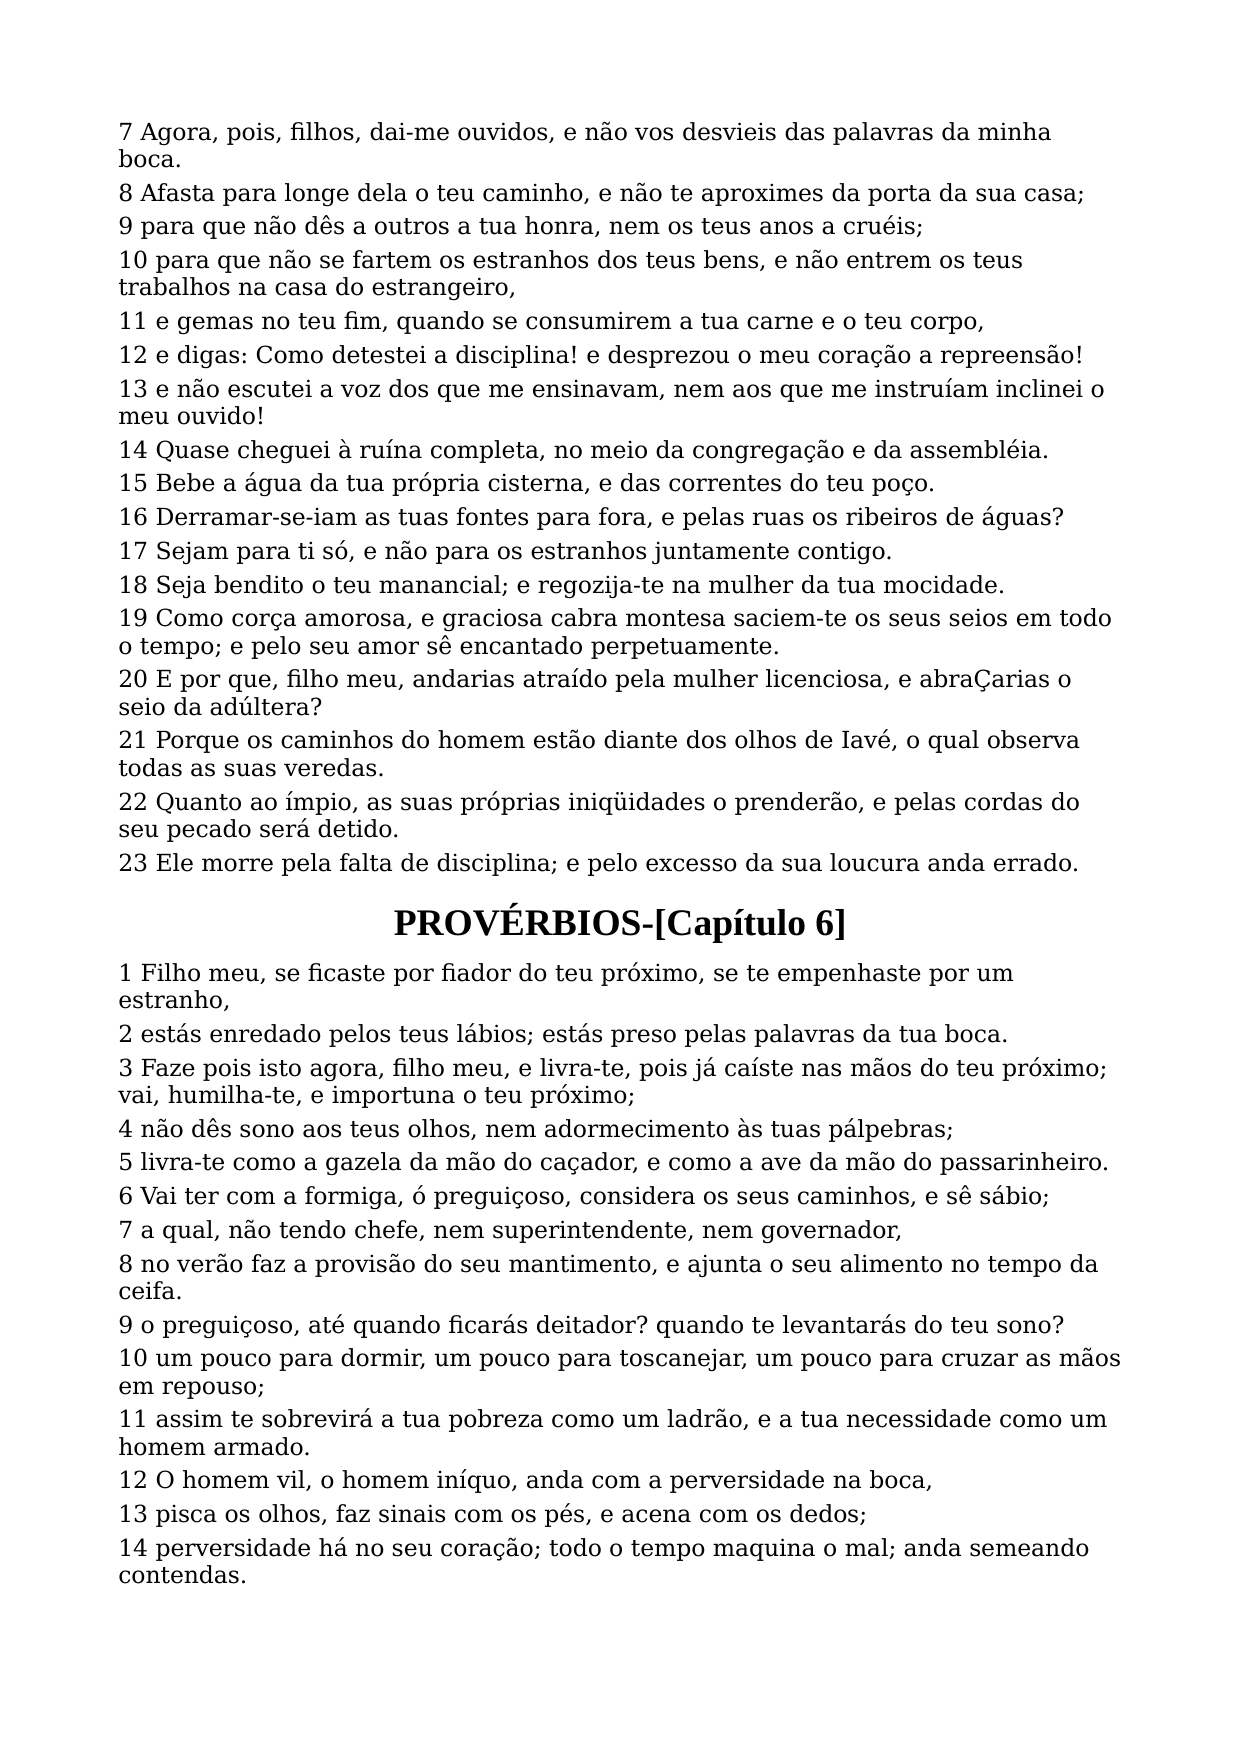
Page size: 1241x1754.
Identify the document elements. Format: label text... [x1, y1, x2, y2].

text 8 Afasta para longe dela o teu caminho, e não te aproximes da porta da sua casa; [118, 179, 1122, 206]
text 20 E por que, filho meu, andarias atraído pela mulher licenciosa, e abraÇarias o seio da adúltera? [118, 666, 1122, 721]
text 12 e digas: Como detestei a disciplina! e desprezou o meu coração a repreensão! [118, 341, 1122, 369]
text 17 Sejam para ti só, e não para os estranhos juntamente contigo. [118, 537, 1122, 565]
text 23 Ele morre pela falta de disciplina; e pelo excesso da sua loucura anda errado. [118, 849, 1122, 876]
text 22 Quanto ao ímpio, as suas próprias iniqüidades o prenderão, e pelas cordas do seu pecado será detido. [118, 788, 1122, 843]
text 6 Vai ter com a formiga, ó preguiçoso, considera os seus caminhos, e sê sábio; [118, 1183, 1122, 1210]
text 7 a qual, não tendo chefe, nem superintendente, nem governador, [118, 1216, 1122, 1244]
text 14 Quase cheguei à ruína completa, no meio da congregação e da assembléia. [118, 436, 1122, 463]
subtitle PROVÉRBIOS-[Capítulo 6] [118, 901, 1122, 944]
text 2 estás enredado pelos teus lábios; estás preso pelas palavras da tua boca. [118, 1020, 1122, 1048]
text 9 para que não dês a outros a tua honra, nem os teus anos a cruéis; [118, 213, 1122, 240]
text 14 perversidade há no seu coração; todo o tempo maquina o mal; anda semeando contendas. [118, 1534, 1122, 1589]
text 12 O homem vil, o homem iníquo, anda com a perversidade na boca, [118, 1467, 1122, 1494]
text 10 um pouco para dormir, um pouco para toscanejar, um pouco para cruzar as mãos em repouso; [118, 1345, 1122, 1399]
text 16 Derramar-se-iam as tuas fontes para fora, e pelas ruas os ribeiros de águas? [118, 504, 1122, 531]
text 13 e não escutei a voz dos que me ensinavam, nem aos que me instruíam inclinei o meu ouvido! [118, 375, 1122, 430]
text 4 não dês sono aos teus olhos, nem adormecimento às tuas pálpebras; [118, 1115, 1122, 1142]
text 11 assim te sobrevirá a tua pobreza como um ladrão, e a tua necessidade como um homem armado. [118, 1406, 1122, 1461]
text 21 Porque os caminhos do homem estão diante dos olhos de Iavé, o qual observa todas as suas veredas. [118, 727, 1122, 782]
text 7 Agora, pois, filhos, dai-me ouvidos, e não vos desvieis das palavras da minha boca. [118, 118, 1122, 173]
text 1 Filho meu, se ficaste por fiador do teu próximo, se te empenhaste por um estranho, [118, 959, 1122, 1014]
text 13 pisca os olhos, faz sinais com os pés, e acena com os dedos; [118, 1501, 1122, 1528]
text 8 no verão faz a provisão do seu mantimento, e ajunta o seu alimento no tempo da ceifa. [118, 1250, 1122, 1305]
text 3 Faze pois isto agora, filho meu, e livra-te, pois já caíste nas mãos do teu próximo; vai, humilha-te, e importuna o teu próximo; [118, 1054, 1122, 1109]
text 11 e gemas no teu fim, quando se consumirem a tua carne e o teu corpo, [118, 308, 1122, 335]
text 9 o preguiçoso, até quando ficarás deitador? quando te levantarás do teu sono? [118, 1311, 1122, 1338]
text 10 para que não se fartem os estranhos dos teus bens, e não entrem os teus trabalhos na casa do estrangeiro, [118, 247, 1122, 301]
text 19 Como corça amorosa, e graciosa cabra montesa saciem-te os seus seios em todo o tempo; e pelo seu amor sê encantado perpetuamente. [118, 605, 1122, 659]
text 15 Bebe a água da tua própria cisterna, e das correntes do teu poço. [118, 470, 1122, 497]
text 5 livra-te como a gazela da mão do caçador, e como a ave da mão do passarinheiro. [118, 1149, 1122, 1176]
text 18 Seja bendito o teu manancial; e regozija-te na mulher da tua mocidade. [118, 571, 1122, 598]
